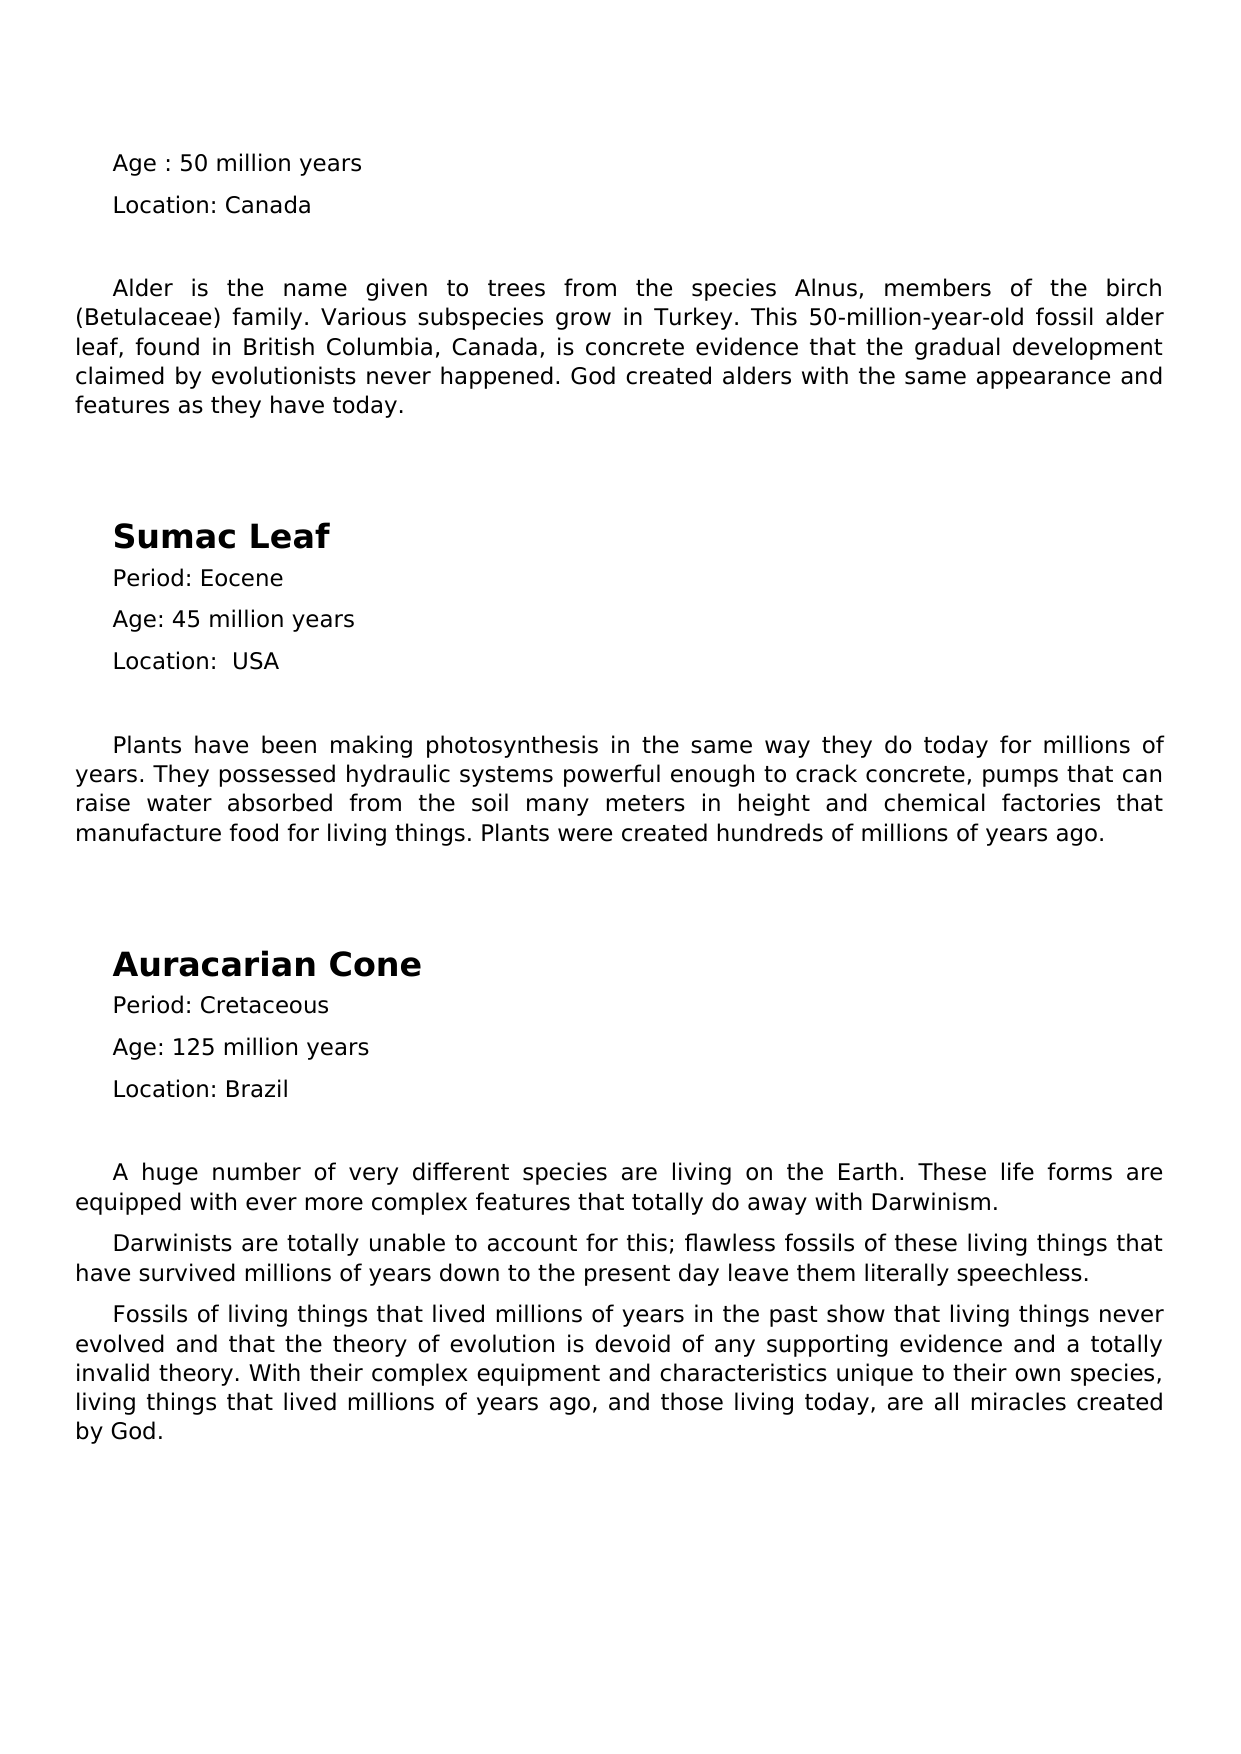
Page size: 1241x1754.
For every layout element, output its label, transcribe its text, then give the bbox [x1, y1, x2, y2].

subtitle Auracarian Cone [112, 945, 1165, 984]
text Period: Cretaceous [75, 992, 1165, 1019]
text Age : 50 million years [75, 150, 1165, 177]
subtitle Sumac Leaf [112, 518, 1165, 557]
text Fossils of living things that lived millions of years in the past show that living things never evolved and that the theory of evolution is devoid of any supporting evidence and a totally invalid theory. With their complex equipment and characteristics unique to their own species, living things that lived millions of years ago, and those living today, are all miracles created by God. [75, 1301, 1165, 1445]
text Age: 125 million years [75, 1034, 1165, 1061]
text Location: Brazil [75, 1076, 1165, 1102]
text Age: 45 million years [75, 607, 1165, 633]
text Darwinists are totally unable to account for this; flawless fossils of these living things that have survived millions of years down to the present day leave them literally speechless. [75, 1230, 1165, 1286]
text Location: USA [75, 648, 1165, 675]
text Alder is the name given to trees from the species Alnus, members of the birch (Betulaceae) family. Various subspecies grow in Turkey. This 50-million-year-old fossil alder leaf, found in British Columbia, Canada, is concrete evidence that the gradual development claimed by evolutionists never happened. God created alders with the same appearance and features as they have today. [75, 275, 1165, 419]
text Location: Canada [75, 192, 1165, 218]
text A huge number of very different species are living on the Earth. These life forms are equipped with ever more complex features that totally do away with Darwinism. [75, 1159, 1165, 1215]
text Plants have been making photosynthesis in the same way they do today for millions of years. They possessed hydraulic systems powerful enough to crack concrete, pumps that can raise water absorbed from the soil many meters in height and chemical factories that manufacture food for living things. Plants were created hundreds of millions of years ago. [75, 732, 1165, 846]
text Period: Eocene [75, 565, 1165, 592]
